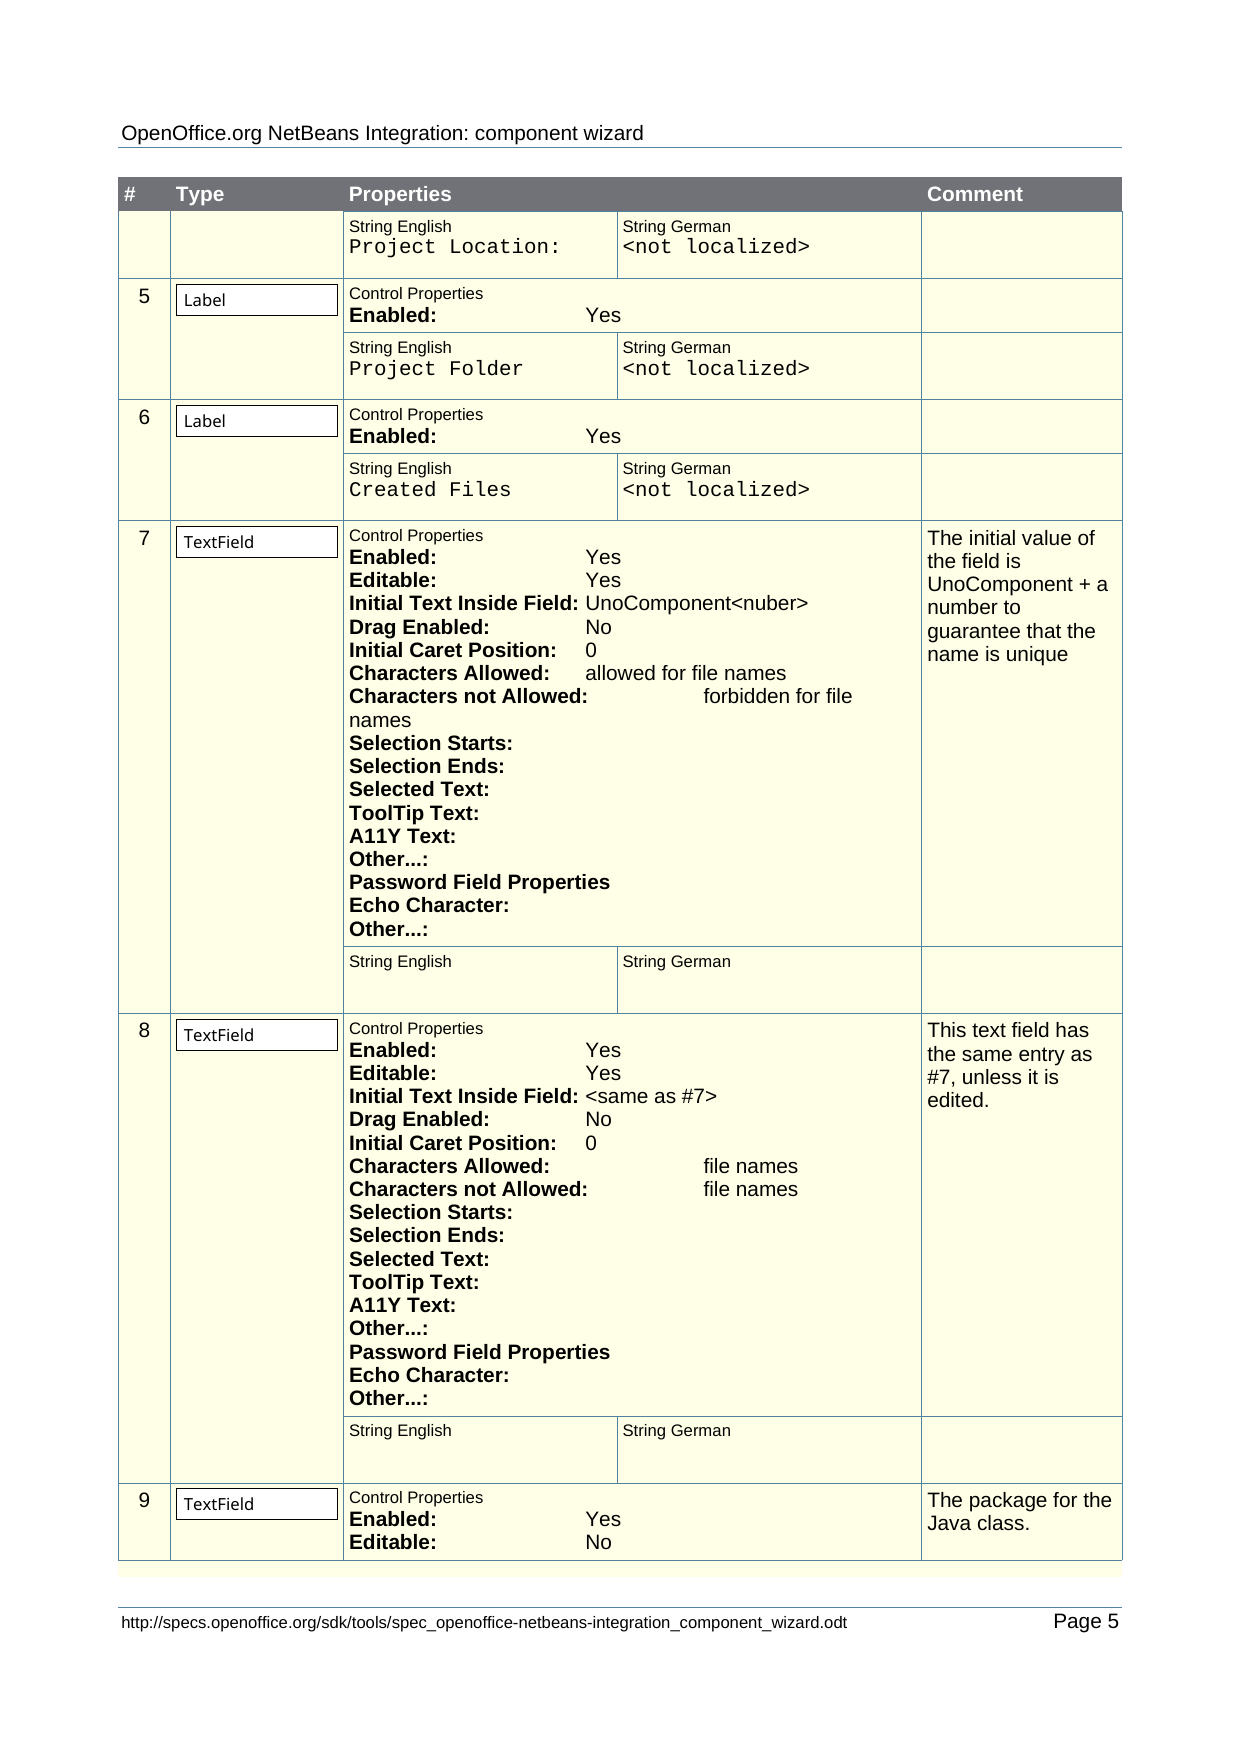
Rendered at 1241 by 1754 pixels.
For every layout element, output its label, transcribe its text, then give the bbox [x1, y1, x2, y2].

table_header # [118, 177, 170, 211]
table_cell [171, 1484, 343, 1560]
table_header Control Properties Enabled: Yes [344, 279, 921, 332]
table_header Properties [343, 177, 921, 211]
table_cell [922, 947, 1122, 1013]
table_cell String English [344, 1417, 617, 1483]
table_header Control Properties Enabled: Yes Editable: No [344, 1484, 921, 1560]
table_cell [171, 521, 343, 1013]
table_cell String English Project Folder [344, 333, 617, 399]
table_cell [171, 211, 343, 278]
table_cell 9 [119, 1484, 170, 1560]
table_cell 7 [119, 521, 170, 1013]
table_header The initial value of the field is UnoComponent + a number to guarantee that the name is unique [922, 521, 1122, 946]
table_cell String German <not localized> [618, 454, 921, 520]
table_cell String English [344, 947, 617, 1013]
table_header The package for the Java class. [922, 1484, 1122, 1560]
table_cell String German <not localized> [618, 212, 921, 278]
table_cell [922, 212, 1122, 278]
table_cell String English Project Location: [344, 212, 617, 278]
table_cell String German <not localized> [618, 333, 921, 399]
table_cell [171, 400, 343, 520]
table_cell [922, 1417, 1122, 1483]
table_header Control Properties Enabled: Yes [344, 400, 921, 453]
table_header Comment [921, 177, 1122, 211]
table_cell String German [618, 947, 921, 1013]
table_header This text field has the same entry as #7, unless it is edited. [922, 1014, 1122, 1416]
table_header Control Properties Enabled: Yes Editable: Yes Initial Text Inside Field: <same as #7> Drag Enabled: No Initial Caret Position: 0 Characters Allowed: file names Characters not Allowed: file names Selection Starts: Selection Ends: Selected Text: ToolTip Text: A11Y Text: Other...: Password Field Properties Echo Character: Other...: [344, 1014, 921, 1416]
table_cell [119, 211, 170, 278]
table_header [922, 279, 1122, 332]
table_cell 6 [119, 400, 170, 520]
table_cell [171, 279, 343, 399]
table_cell [922, 333, 1122, 399]
table_cell 8 [119, 1014, 170, 1483]
table_header [922, 400, 1122, 453]
table_cell 5 [119, 279, 170, 399]
table_header Control Properties Enabled: Yes Editable: Yes Initial Text Inside Field: UnoComponent<nuber> Drag Enabled: No Initial Caret Position: 0 Characters Allowed: allowed for file names Characters not Allowed: forbidden for file names Selection Starts: Selection Ends: Selected Text: ToolTip Text: A11Y Text: Other...: Password Field Properties Echo Character: Other...: [344, 521, 921, 946]
table_cell [922, 454, 1122, 520]
table_cell String English Created Files [344, 454, 617, 520]
table_cell [171, 1014, 343, 1483]
table_header Type [170, 177, 343, 211]
table_cell String German [618, 1417, 921, 1483]
